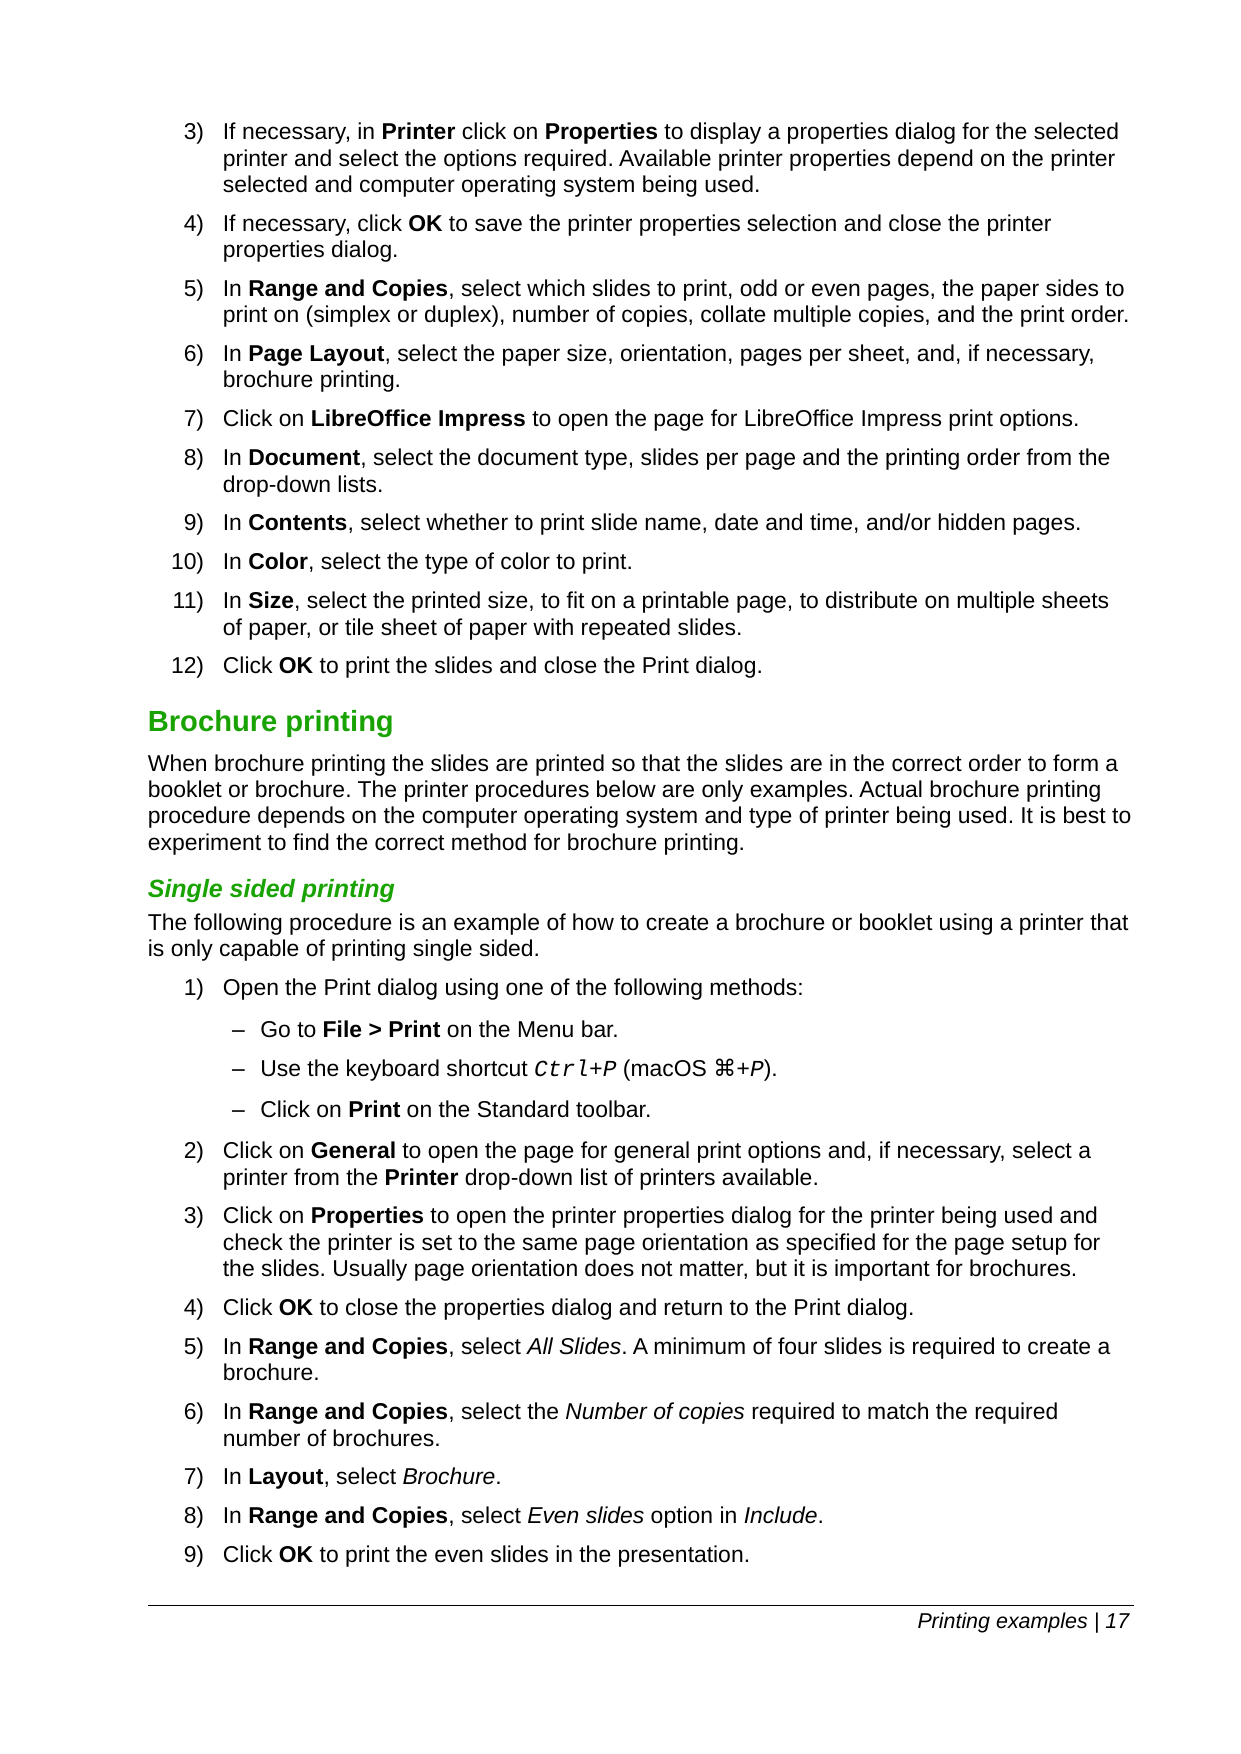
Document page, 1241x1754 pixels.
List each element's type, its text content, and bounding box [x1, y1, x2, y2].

text When brochure printing the slides are printed so that the slides are in the correct order to form a booklet or brochure. The printer procedures below are only examples. Actual brochure printing procedure depends on the computer operating system and type of printer being used. It is best to experiment to find the correct method for brochure printing. [148, 750, 1134, 855]
list In Contents, select whether to print slide name, date and time, and/or hidden pages. [204, 509, 1134, 536]
list If necessary, click OK to save the printer properties selection and close the printer properties dialog. [204, 210, 1134, 262]
list If necessary, in Printer click on Properties to display a properties dialog for the selected printer and select the options required. Available printer properties depend on the printer selected and computer operating system being used. [204, 118, 1134, 197]
list Click on Print on the Standard toolbar. [229, 1093, 1134, 1125]
list Click on LibreOffice Impress to open the page for LibreOffice Impress print options. [204, 405, 1134, 432]
list Open the Print dialog using one of the following methods: [204, 974, 1134, 1000]
subtitle Brochure printing [148, 704, 1134, 737]
list In Page Layout, select the paper size, orientation, pages per sheet, and, if necessary, brochure printing. [204, 340, 1134, 393]
list In Range and Copies, select which slides to print, odd or even pages, the paper sides to print on (simplex or duplex), number of copies, collate multiple copies, and the print order. [204, 275, 1134, 328]
list In Color, select the type of color to print. [204, 548, 1134, 574]
list In Range and Copies, select the Number of copies required to match the required number of brochures. [204, 1398, 1134, 1451]
subtitle Single sided printing [148, 874, 1134, 903]
list Use the keyboard shortcut Ctrl+P (macOS ⌘+P). [229, 1052, 1134, 1083]
list In Document, select the document type, slides per page and the printing order from the drop-down lists. [204, 444, 1134, 497]
list In Range and Copies, select All Slides. A minimum of four slides is required to create a brochure. [204, 1333, 1134, 1386]
list Click OK to print the slides and close the Print dialog. [204, 652, 1134, 679]
list In Layout, select Brochure. [204, 1463, 1134, 1490]
list Go to File > Print on the Menu bar. [229, 1013, 1134, 1042]
list Click on Properties to open the printer properties dialog for the printer being used and check the printer is set to the same page orientation as specified for the page setup for the slides. Usually page orientation does not matter, but it is important for brochures. [204, 1202, 1134, 1282]
list In Size, select the printed size, to fit on a printable page, to distribute on multiple sheets of paper, or tile sheet of paper with repeated slides. [204, 587, 1134, 640]
list Click on General to open the page for general print options and, if necessary, select a printer from the Printer drop-down list of printers available. [204, 1137, 1134, 1190]
list In Range and Copies, select Even slides option in Include. [204, 1502, 1134, 1528]
list Click OK to close the properties dialog and return to the Print dialog. [204, 1294, 1134, 1320]
list Click OK to print the even slides in the presentation. [204, 1541, 1134, 1567]
text The following procedure is an example of how to create a brochure or booklet using a printer that is only capable of printing single sided. [148, 909, 1134, 962]
